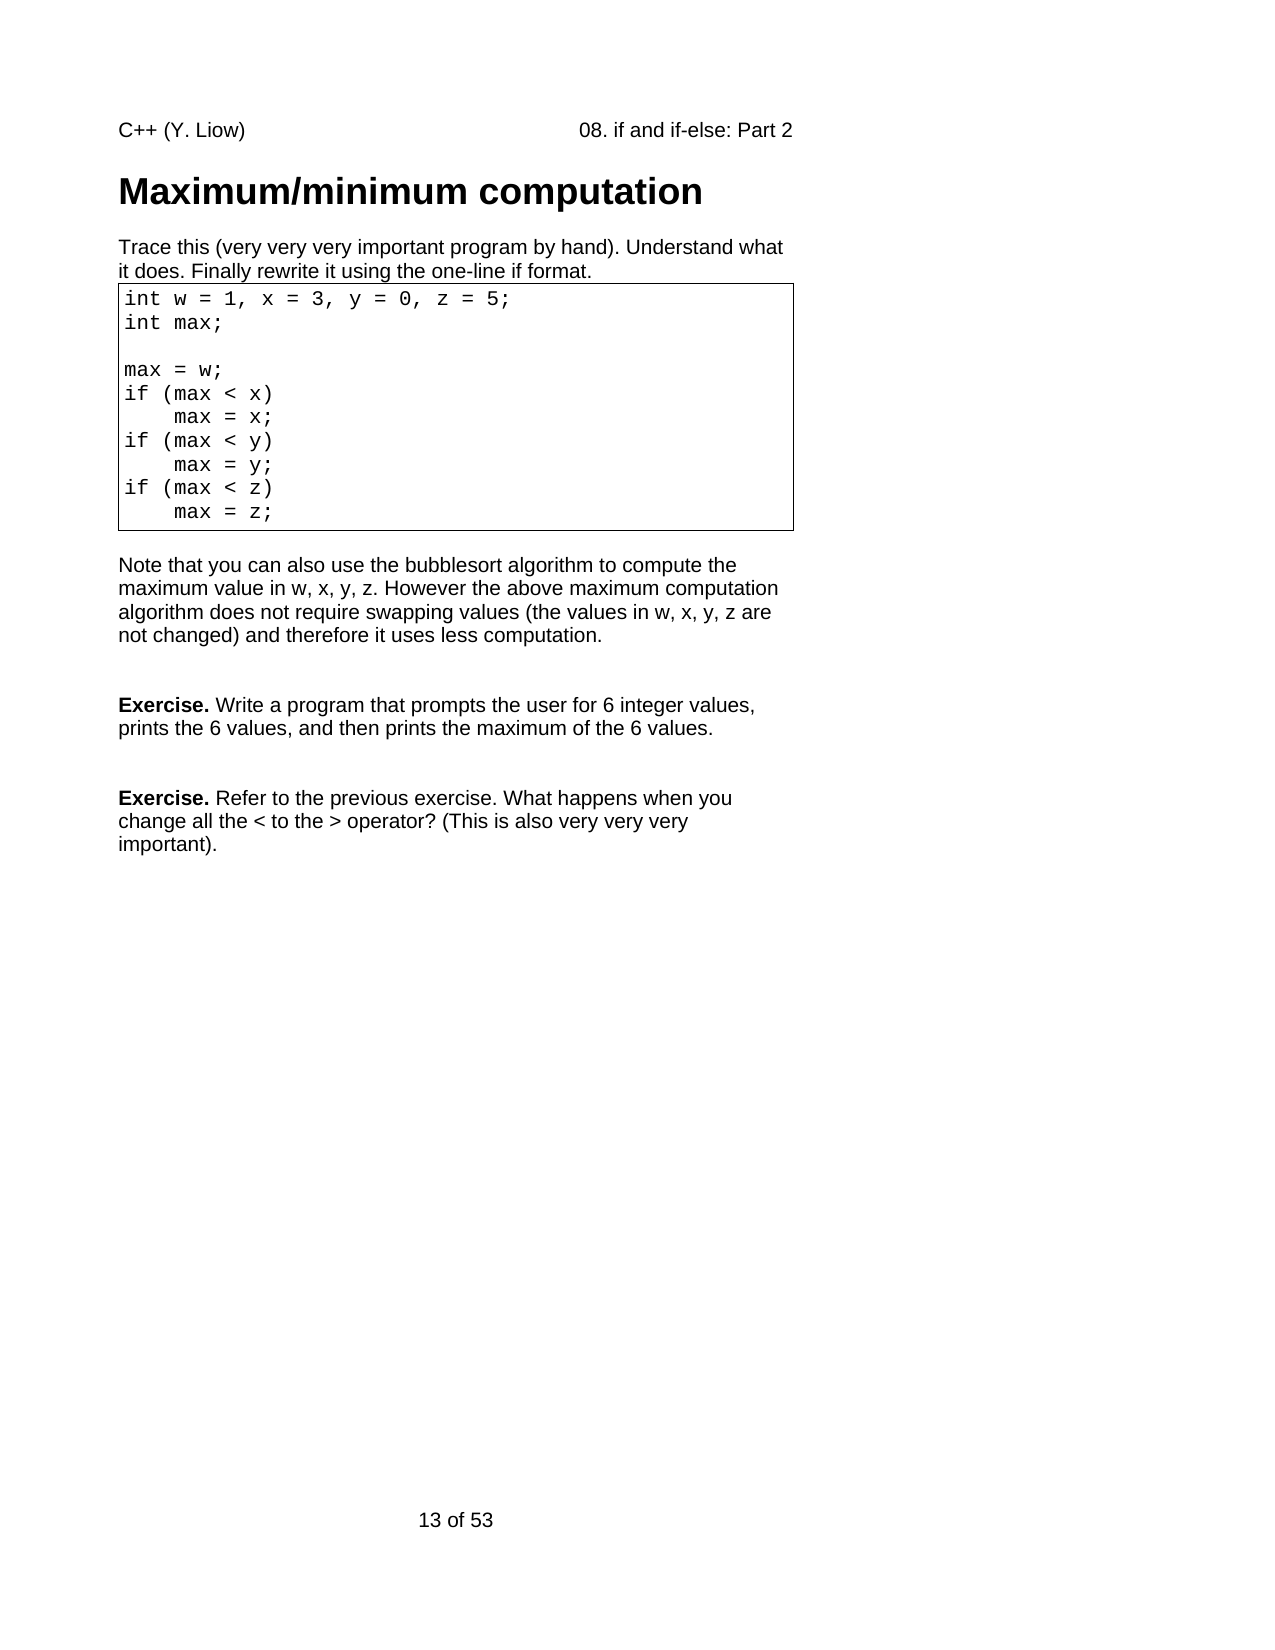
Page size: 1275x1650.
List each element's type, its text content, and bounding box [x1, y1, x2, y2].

text Exercise. Write a program that prompts the user for 6 integer values, prints the 6 values, and then prints the maximum of the 6 values. [118, 693, 793, 739]
text Note that you can also use the bubblesort algorithm to compute the maximum value in w, x, y, z. However the above maximum computation algorithm does not require swapping values (the values in w, x, y, z are not changed) and therefore it uses less computation. [118, 554, 793, 647]
text Trace this (very very very important program by hand). Understand what it does. Finally rewrite it using the one-line if format. [118, 236, 793, 282]
text Maximum/minimum computation [118, 171, 793, 213]
table_header int w = 1, x = 3, y = 0, z = 5; int max; max = w; if (max < x) max = x; if (max < y) max = y; if (max < z) max = z; [119, 284, 793, 530]
text Exercise. Refer to the previous exercise. What happens when you change all the < to the > operator? (This is also very very very important). [118, 786, 793, 856]
